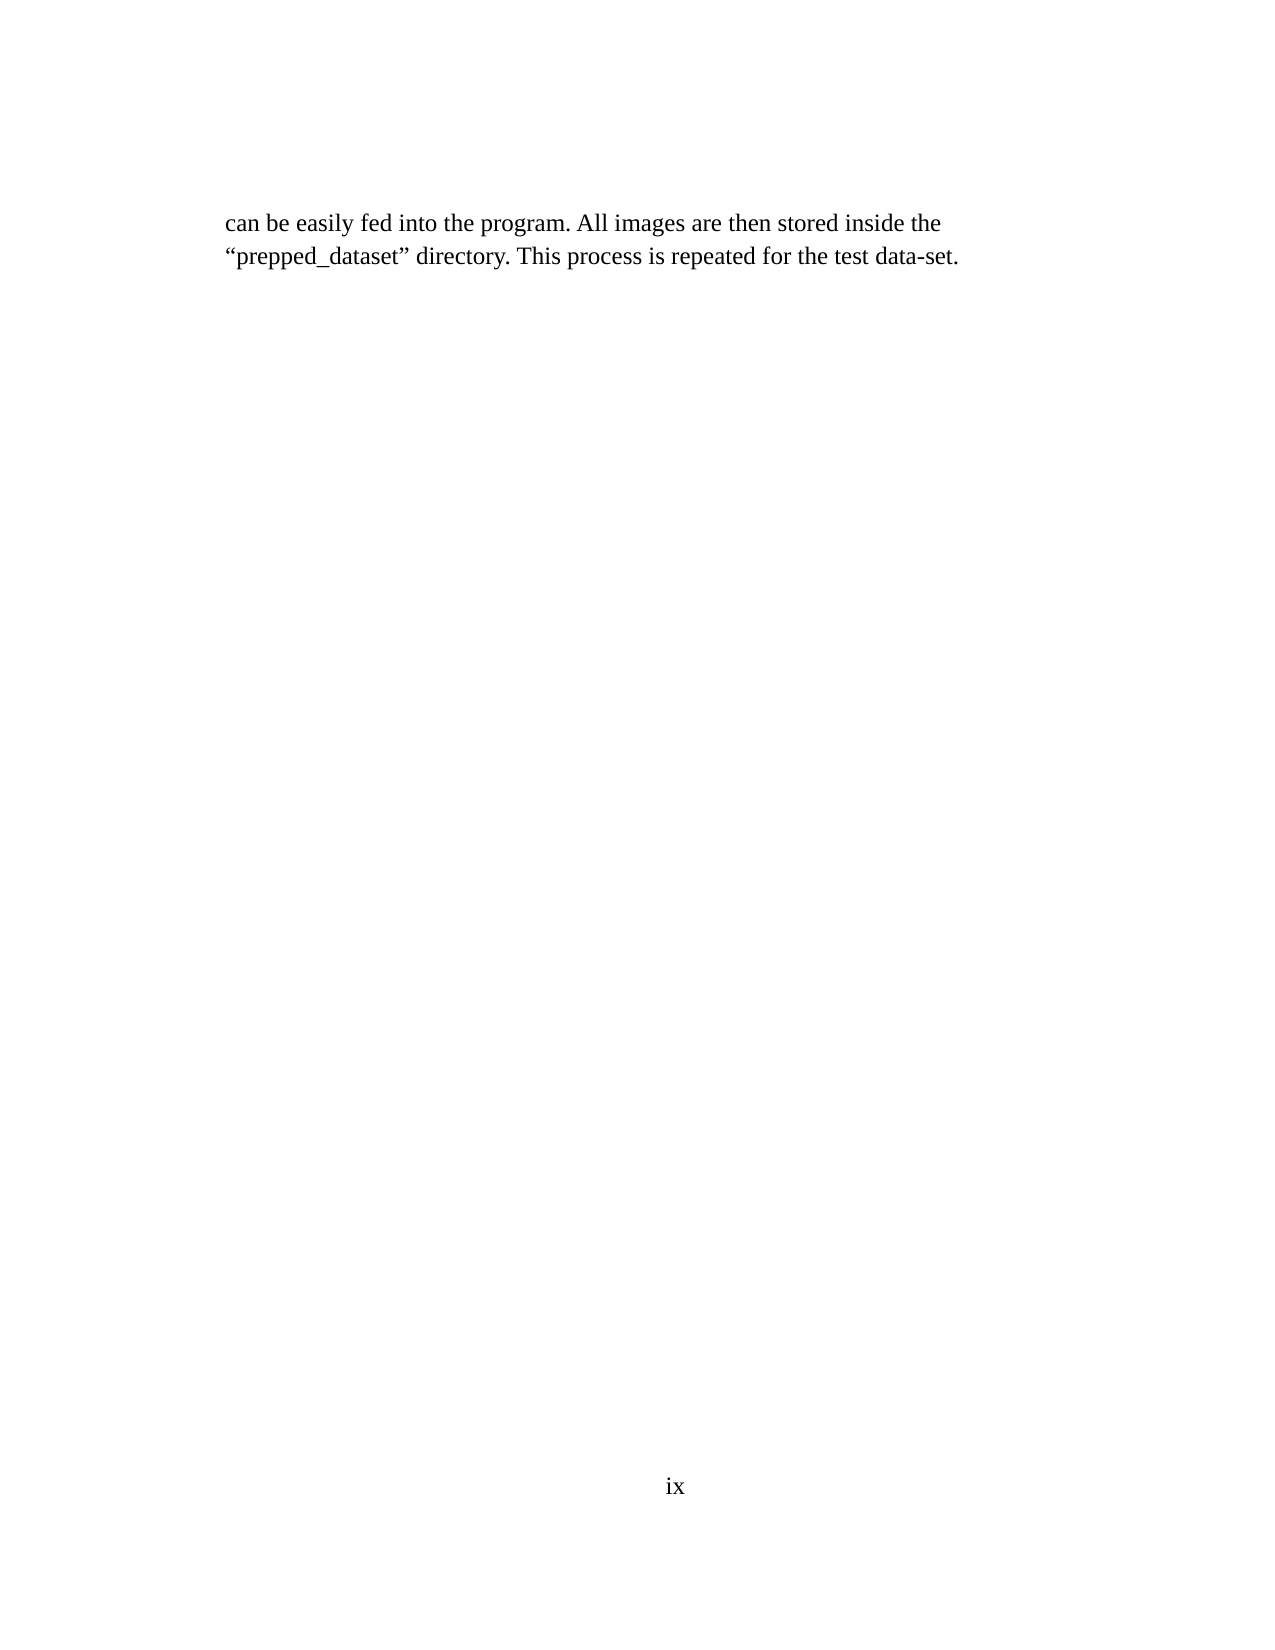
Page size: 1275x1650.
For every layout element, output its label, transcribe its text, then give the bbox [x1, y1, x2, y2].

text can be easily fed into the program. All images are then stored inside the “prepped_dataset” directory. This process is repeated for the test data-set. [225, 208, 1125, 270]
